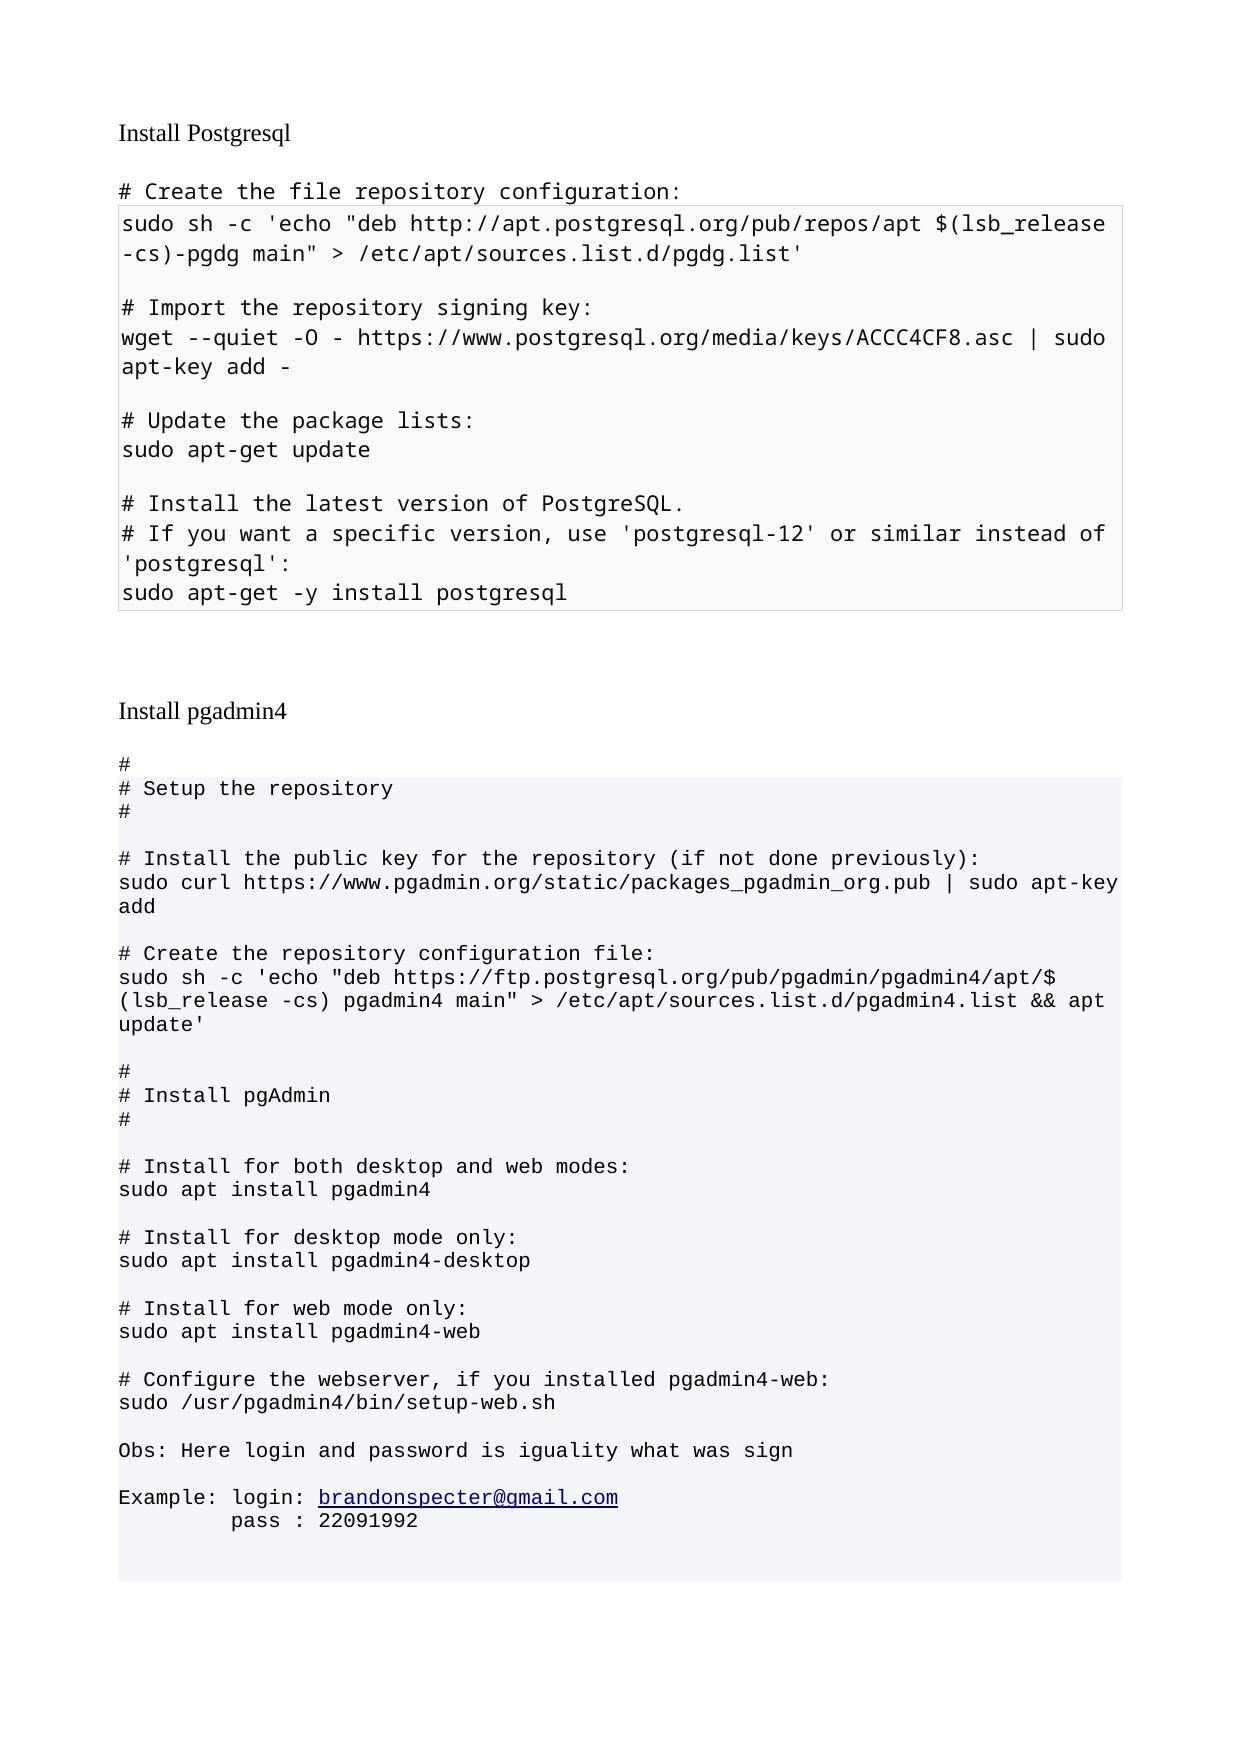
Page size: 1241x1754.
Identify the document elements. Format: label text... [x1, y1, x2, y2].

text sudo apt-get update [119, 431, 1122, 461]
text sudo sh -c 'echo "deb https://ftp.postgresql.org/pub/pgadmin/pgadmin4/apt/$(lsb_release -cs) pgadmin4 main" > /etc/apt/sources.list.d/pgadmin4.list && apt update' [118, 967, 1122, 1038]
text # Install pgAdmin [118, 1085, 1122, 1108]
text # Setup the repository [118, 777, 1122, 801]
text # Install the public key for the repository (if not done previously): [118, 848, 1122, 872]
text # If you want a specific version, use 'postgresql-12' or similar instead of 'postgresql': [119, 515, 1122, 574]
text # Import the repository signing key: [119, 289, 1122, 318]
text # Install for web mode only: [118, 1298, 1122, 1321]
text sudo apt install pgadmin4 [118, 1179, 1122, 1203]
text Install pgadmin4 [118, 696, 1122, 725]
text # [118, 1108, 1122, 1132]
text sudo /usr/pgadmin4/bin/setup-web.sh Obs: Here login and password is iguality what was sign Example: login: brandonspecter@gmail.com pass : 22091992 [118, 1392, 1122, 1534]
text sudo sh -c 'echo "deb http://apt.postgresql.org/pub/repos/apt $(lsb_release -cs)-pgdg main" > /etc/apt/sources.list.d/pgdg.list' [119, 206, 1122, 265]
text # [118, 1061, 1122, 1085]
text # Configure the webserver, if you installed pgadmin4-web: [118, 1369, 1122, 1392]
text sudo apt-get -y install postgresql [119, 574, 1122, 610]
text sudo apt install pgadmin4-desktop [118, 1250, 1122, 1274]
text # Create the repository configuration file: [118, 943, 1122, 967]
text sudo curl https://www.pgadmin.org/static/packages_pgadmin_org.pub | sudo apt-key add [118, 872, 1122, 919]
text # Install the latest version of PostgreSQL. [119, 485, 1122, 515]
text # Create the file repository configuration: [118, 176, 1122, 205]
text # [118, 801, 1122, 825]
text # Install for both desktop and web modes: [118, 1156, 1122, 1179]
text # [118, 754, 1122, 777]
text sudo apt install pgadmin4-web [118, 1321, 1122, 1345]
text wget --quiet -O - https://www.postgresql.org/media/keys/ACCC4CF8.asc | sudo apt-key add - [119, 318, 1122, 378]
text # Install for desktop mode only: [118, 1227, 1122, 1250]
text Install Postgresql [118, 118, 1122, 147]
text # Update the package lists: [119, 402, 1122, 431]
